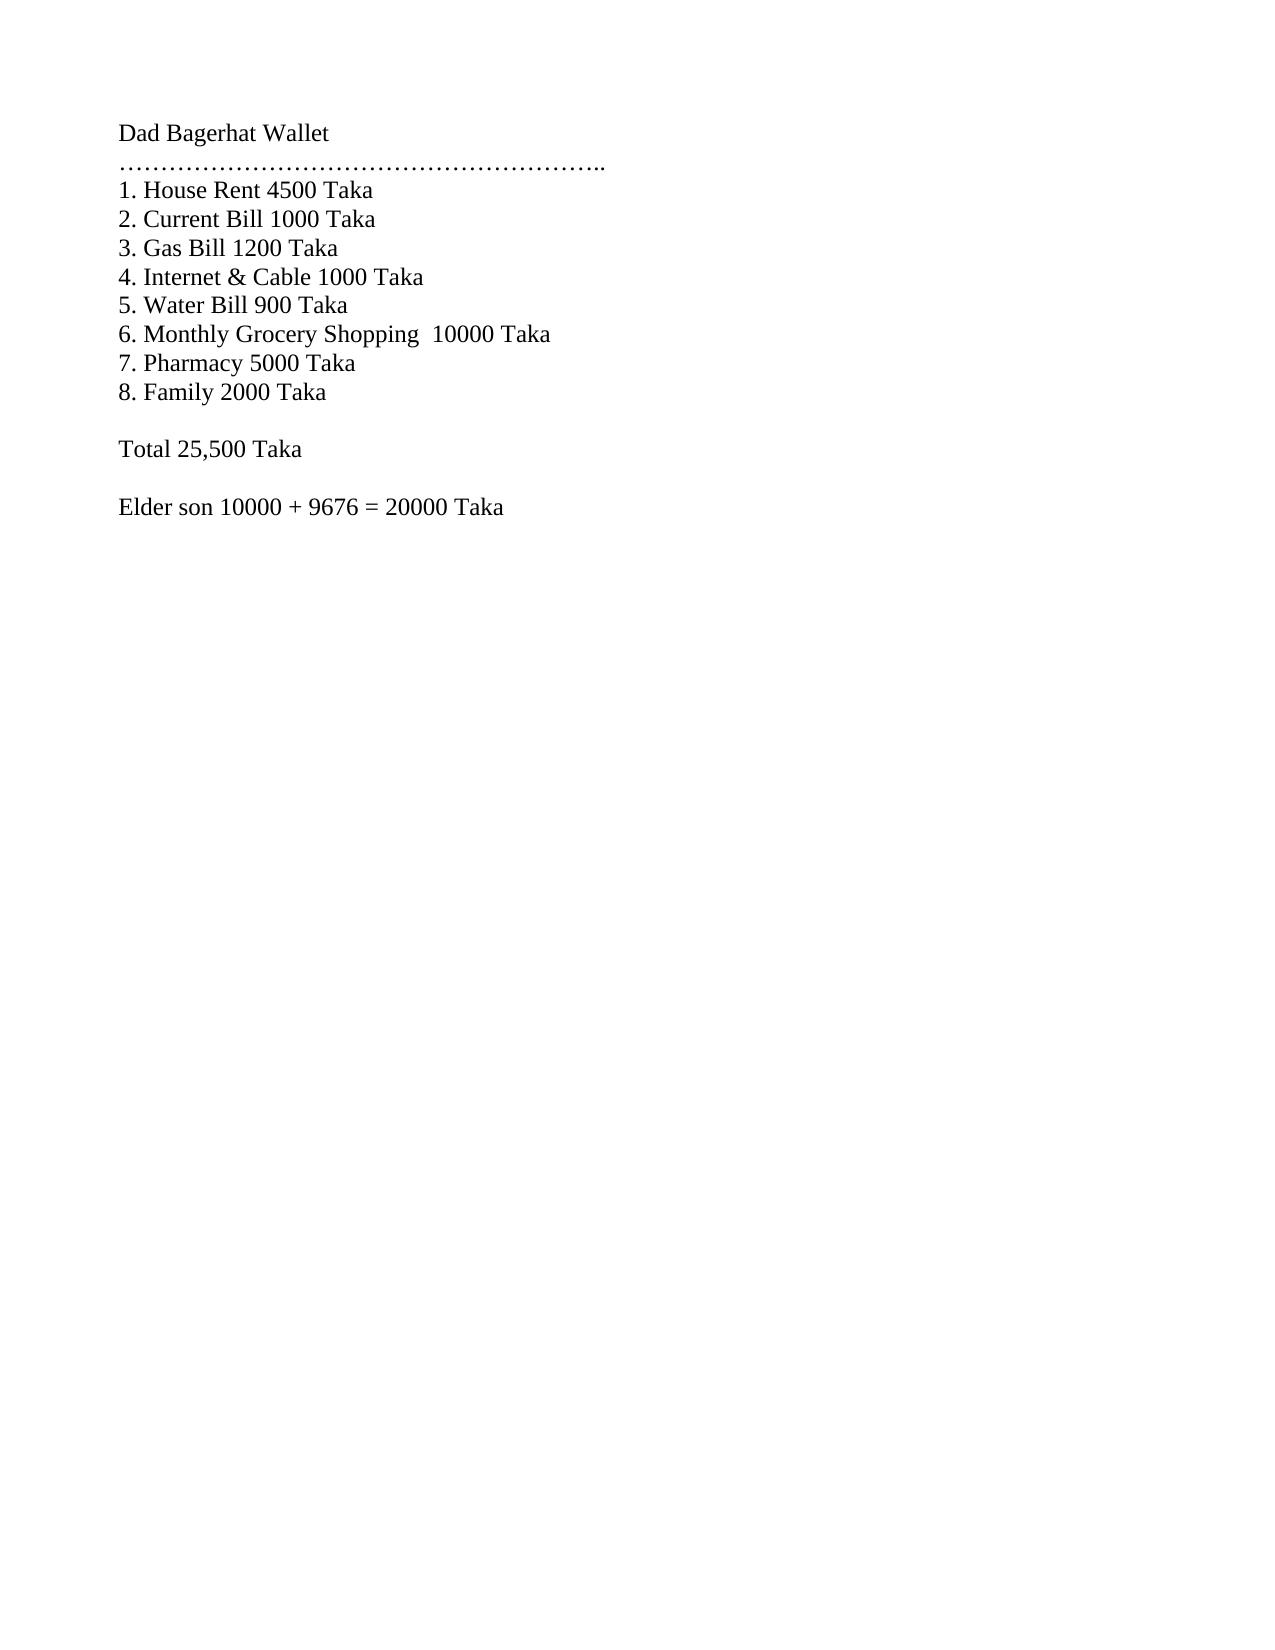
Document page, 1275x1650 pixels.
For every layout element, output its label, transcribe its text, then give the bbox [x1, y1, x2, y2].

text 7. Pharmacy 5000 Taka [118, 348, 1157, 377]
text 6. Monthly Grocery Shopping 10000 Taka [118, 319, 1157, 348]
text 2. Current Bill 1000 Taka [118, 204, 1157, 233]
text 5. Water Bill 900 Taka [118, 291, 1157, 319]
text 8. Family 2000 Taka [118, 377, 1157, 406]
text 4. Internet & Cable 1000 Taka [118, 262, 1157, 291]
text Total 25,500 Taka [118, 434, 1157, 463]
text Dad Bagerhat Wallet [118, 118, 1157, 147]
text Elder son 10000 + 9676 = 20000 Taka [118, 492, 1157, 521]
text 1. House Rent 4500 Taka [118, 176, 1157, 204]
text 3. Gas Bill 1200 Taka [118, 233, 1157, 262]
text ………………………………………………….. [118, 147, 1157, 176]
